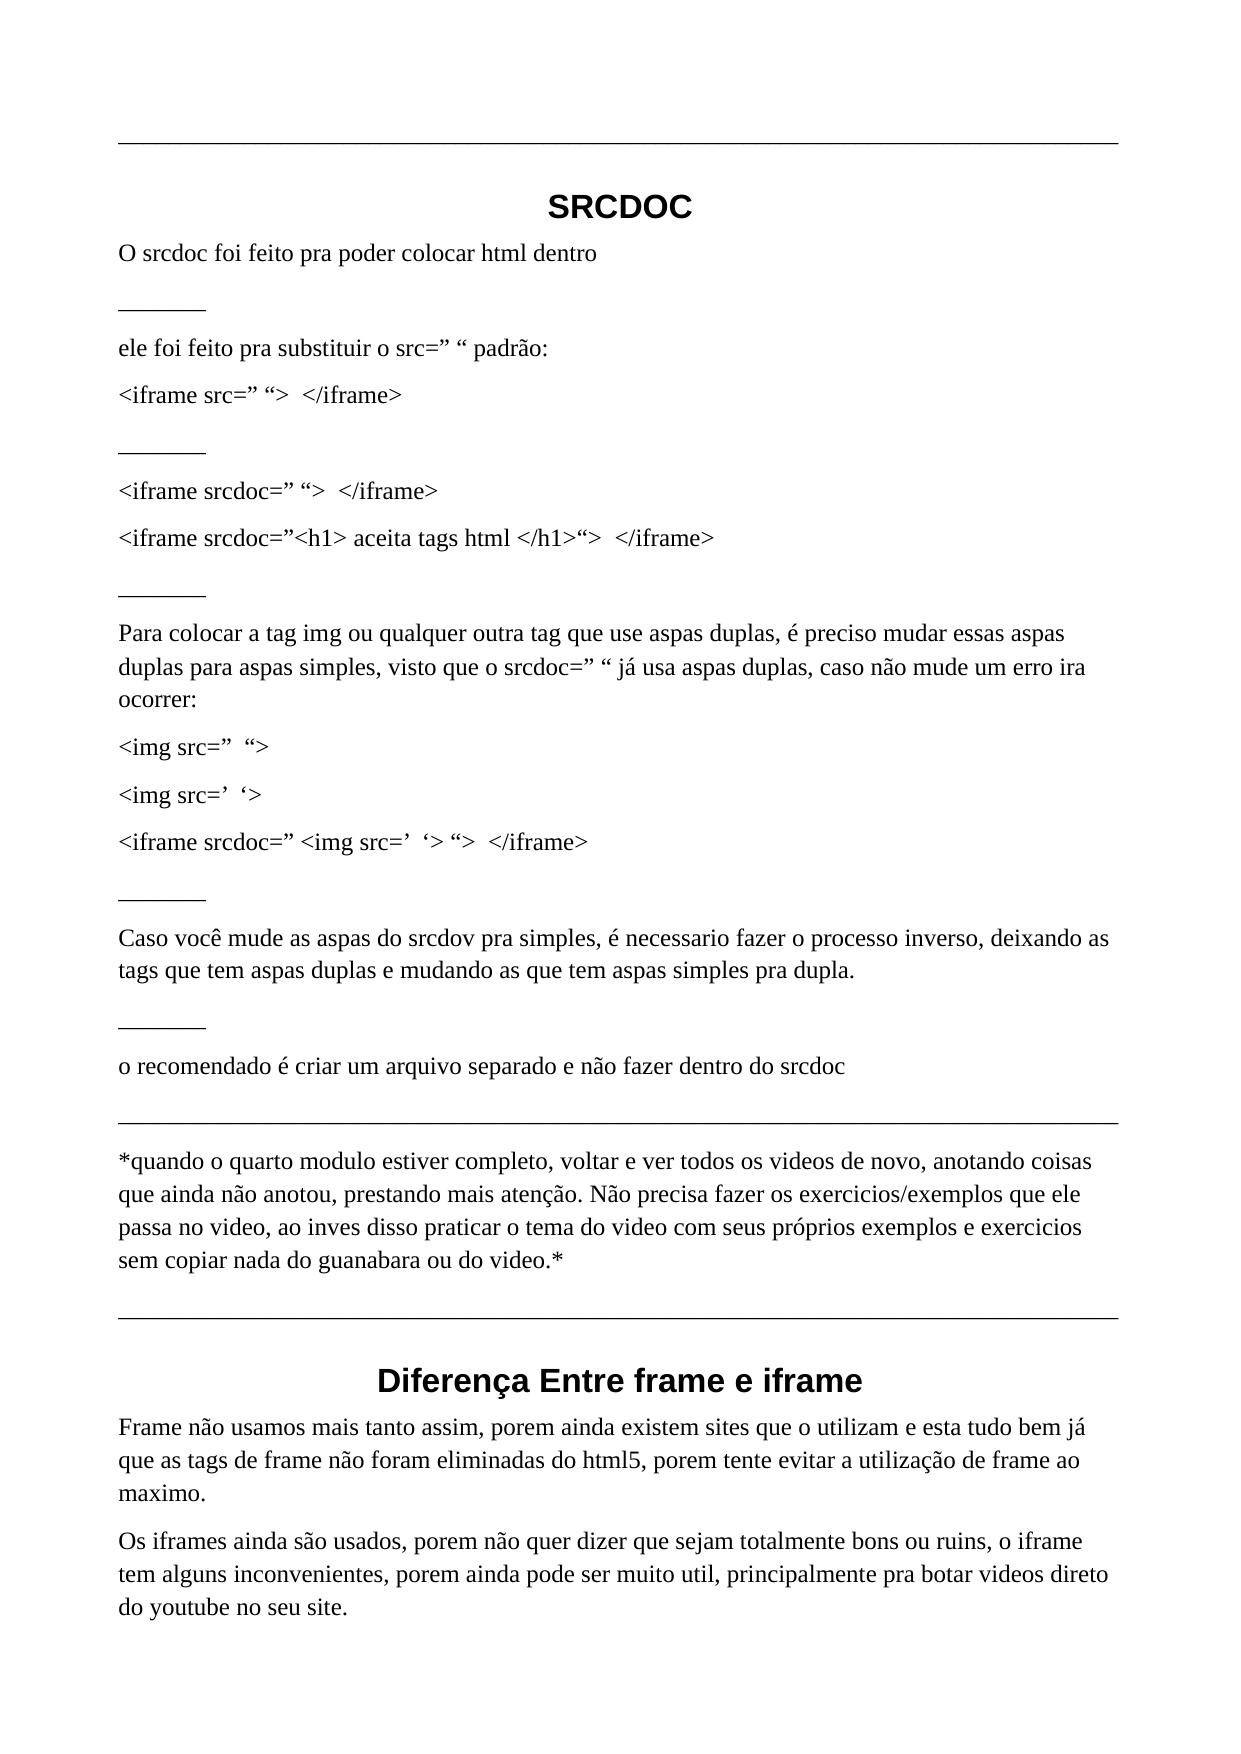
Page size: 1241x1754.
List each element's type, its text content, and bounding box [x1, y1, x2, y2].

text <img src=’ ‘> [118, 780, 1122, 808]
text O srcdoc foi feito pra poder colocar html dentro [118, 238, 1122, 266]
text o recomendado é criar um arquivo separado e não fazer dentro do srcdoc [118, 1051, 1122, 1079]
text Caso você mude as aspas do srcdov pra simples, é necessario fazer o processo inverso, deixando as tags que tem aspas duplas e mudando as que tem aspas simples pra dupla. [118, 923, 1122, 984]
subtitle Diferença Entre frame e iframe [118, 1361, 1122, 1400]
text _______ [118, 571, 1122, 600]
text <iframe srcdoc=”<h1> aceita tags html </h1>“> </iframe> [118, 523, 1122, 552]
text <iframe src=” “> </iframe> [118, 381, 1122, 409]
text _______ [118, 875, 1122, 904]
text *quando o quarto modulo estiver completo, voltar e ver todos os videos de novo, anotando coisas que ainda não anotou, prestando mais atenção. Não precisa fazer os exercicios/exemplos que ele passa no video, ao inves disso praticar o tema do video com seus próprios exemplos e exercicios sem copiar nada do guanabara ou do video.* [118, 1146, 1122, 1274]
text _______ [118, 428, 1122, 457]
text _______ [118, 1003, 1122, 1032]
text ________________________________________________________________________________ [118, 1293, 1122, 1321]
subtitle SRCDOC [118, 187, 1122, 225]
text Frame não usamos mais tanto assim, porem ainda existem sites que o utilizam e esta tudo bem já que as tags de frame não foram eliminadas do html5, porem tente evitar a utilização de frame ao maximo. [118, 1412, 1122, 1507]
text _______ [118, 285, 1122, 314]
text <iframe srcdoc=” “> </iframe> [118, 476, 1122, 504]
text Os iframes ainda são usados, porem não quer dizer que sejam totalmente bons ou ruins, o iframe tem alguns inconvenientes, porem ainda pode ser muito util, principalmente pra botar videos direto do youtube no seu site. [118, 1526, 1122, 1621]
text ele foi feito pra substituir o src=” “ padrão: [118, 333, 1122, 362]
text ________________________________________________________________________________ [118, 118, 1122, 147]
text <iframe srcdoc=” <img src=’ ‘> “> </iframe> [118, 827, 1122, 856]
text Para colocar a tag img ou qualquer outra tag que use aspas duplas, é preciso mudar essas aspas duplas para aspas simples, visto que o srcdoc=” “ já usa aspas duplas, caso não mude um erro ira ocorrer: [118, 618, 1122, 713]
text <img src=” “> [118, 732, 1122, 761]
text ________________________________________________________________________________ [118, 1098, 1122, 1127]
